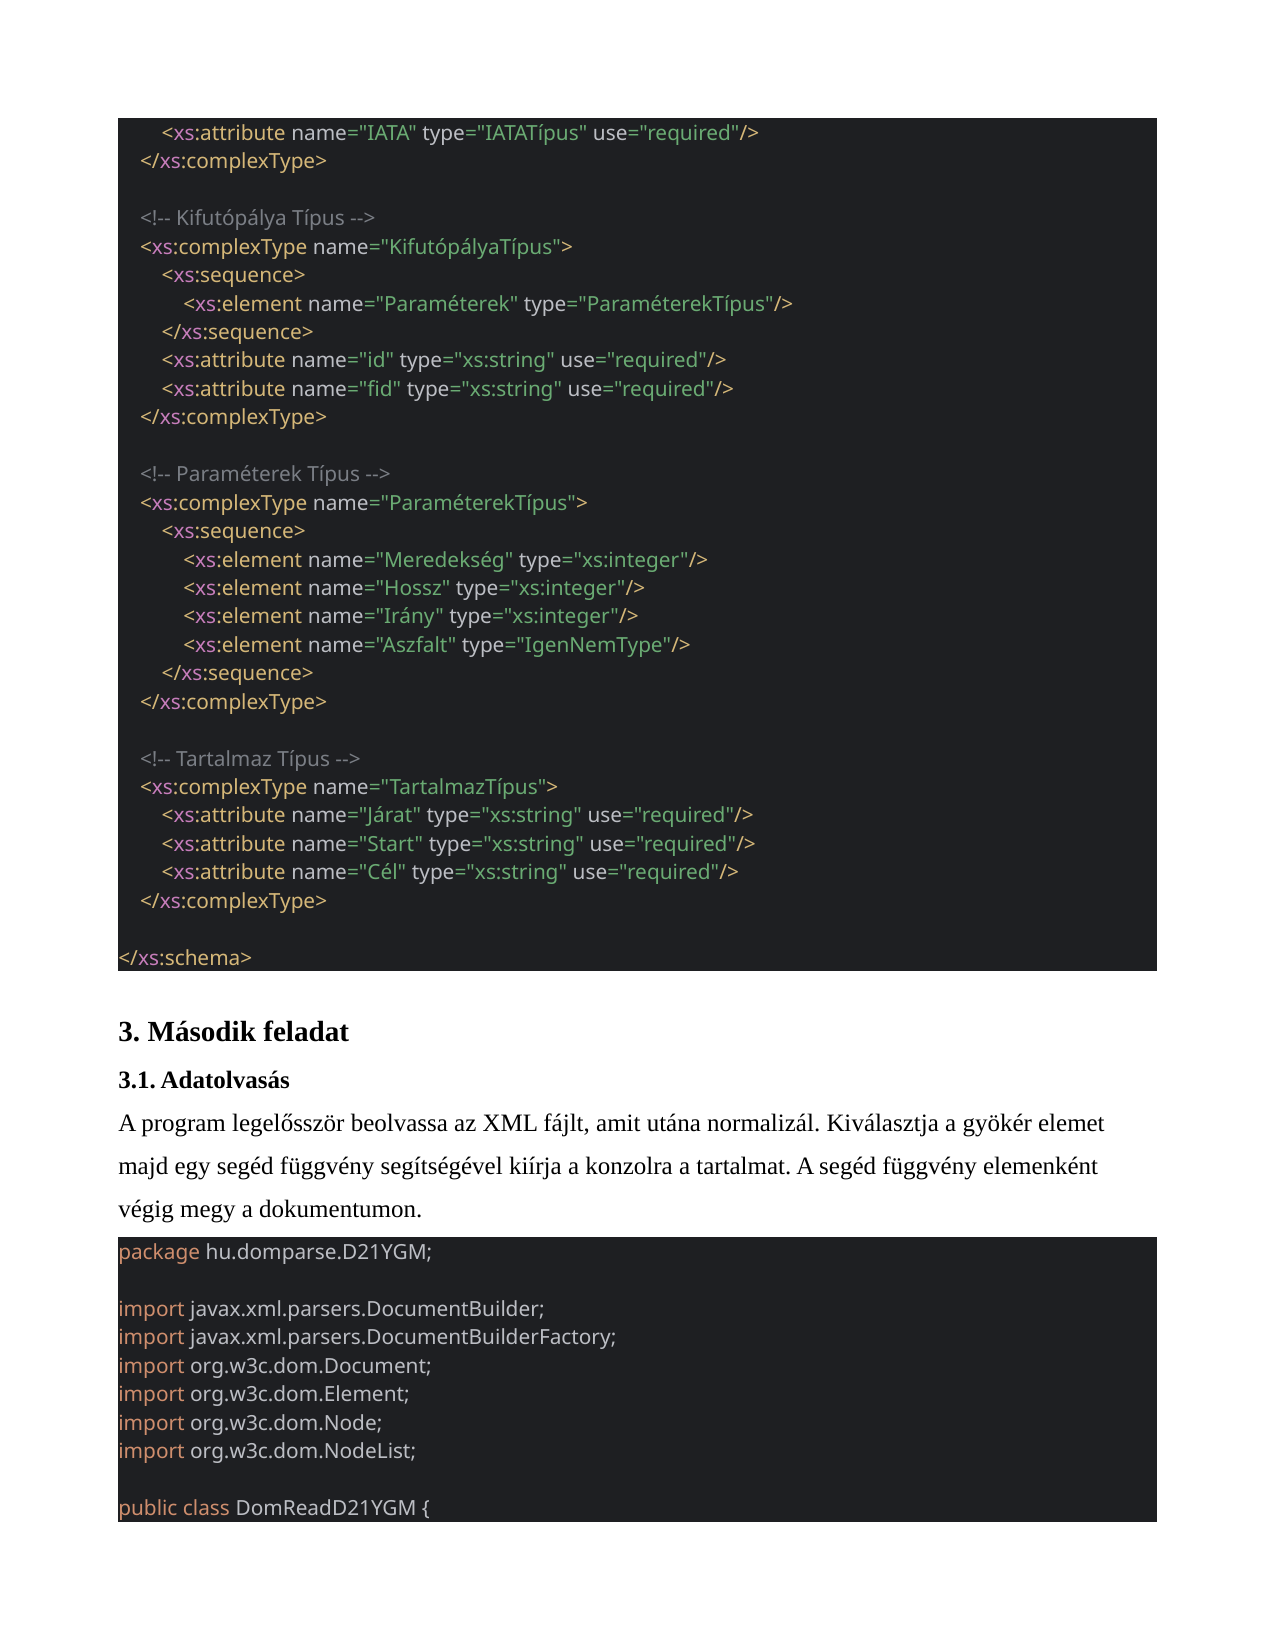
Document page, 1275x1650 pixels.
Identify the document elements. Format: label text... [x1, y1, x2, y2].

text <xs:attribute name="IATA" type="IATATípus" use="required"/> </xs:complexType> <!-- Kifutópálya Típus --> <xs:complexType name="KifutópályaTípus"> <xs:sequence> <xs:element name="Paraméterek" type="ParaméterekTípus"/> </xs:sequence> <xs:attribute name="id" type="xs:string" use="required"/> <xs:attribute name="fid" type="xs:string" use="required"/> </xs:complexType> <!-- Paraméterek Típus --> <xs:complexType name="ParaméterekTípus"> <xs:sequence> <xs:element name="Meredekség" type="xs:integer"/> <xs:element name="Hossz" type="xs:integer"/> <xs:element name="Irány" type="xs:integer"/> <xs:element name="Aszfalt" type="IgenNemType"/> </xs:sequence> </xs:complexType> <!-- Tartalmaz Típus --> <xs:complexType name="TartalmazTípus"> <xs:attribute name="Járat" type="xs:string" use="required"/> <xs:attribute name="Start" type="xs:string" use="required"/> <xs:attribute name="Cél" type="xs:string" use="required"/> </xs:complexType> </xs:schema> [118, 118, 1157, 971]
text package hu.domparse.D21YGM; import javax.xml.parsers.DocumentBuilder; import javax.xml.parsers.DocumentBuilderFactory; import org.w3c.dom.Document; import org.w3c.dom.Element; import org.w3c.dom.Node; import org.w3c.dom.NodeList; public class DomReadD21YGM { [118, 1237, 1157, 1522]
text A program legelősször beolvassa az XML fájlt, amit utána normalizál. Kiválasztja a gyökér elemet majd egy segéd függvény segítségével kiírja a konzolra a tartalmat. A segéd függvény elemenként végig megy a dokumentumon. [118, 1108, 1157, 1223]
text 3.1. Adatolvasás [118, 1065, 1157, 1093]
text 3. Második feladat [118, 1014, 1157, 1048]
